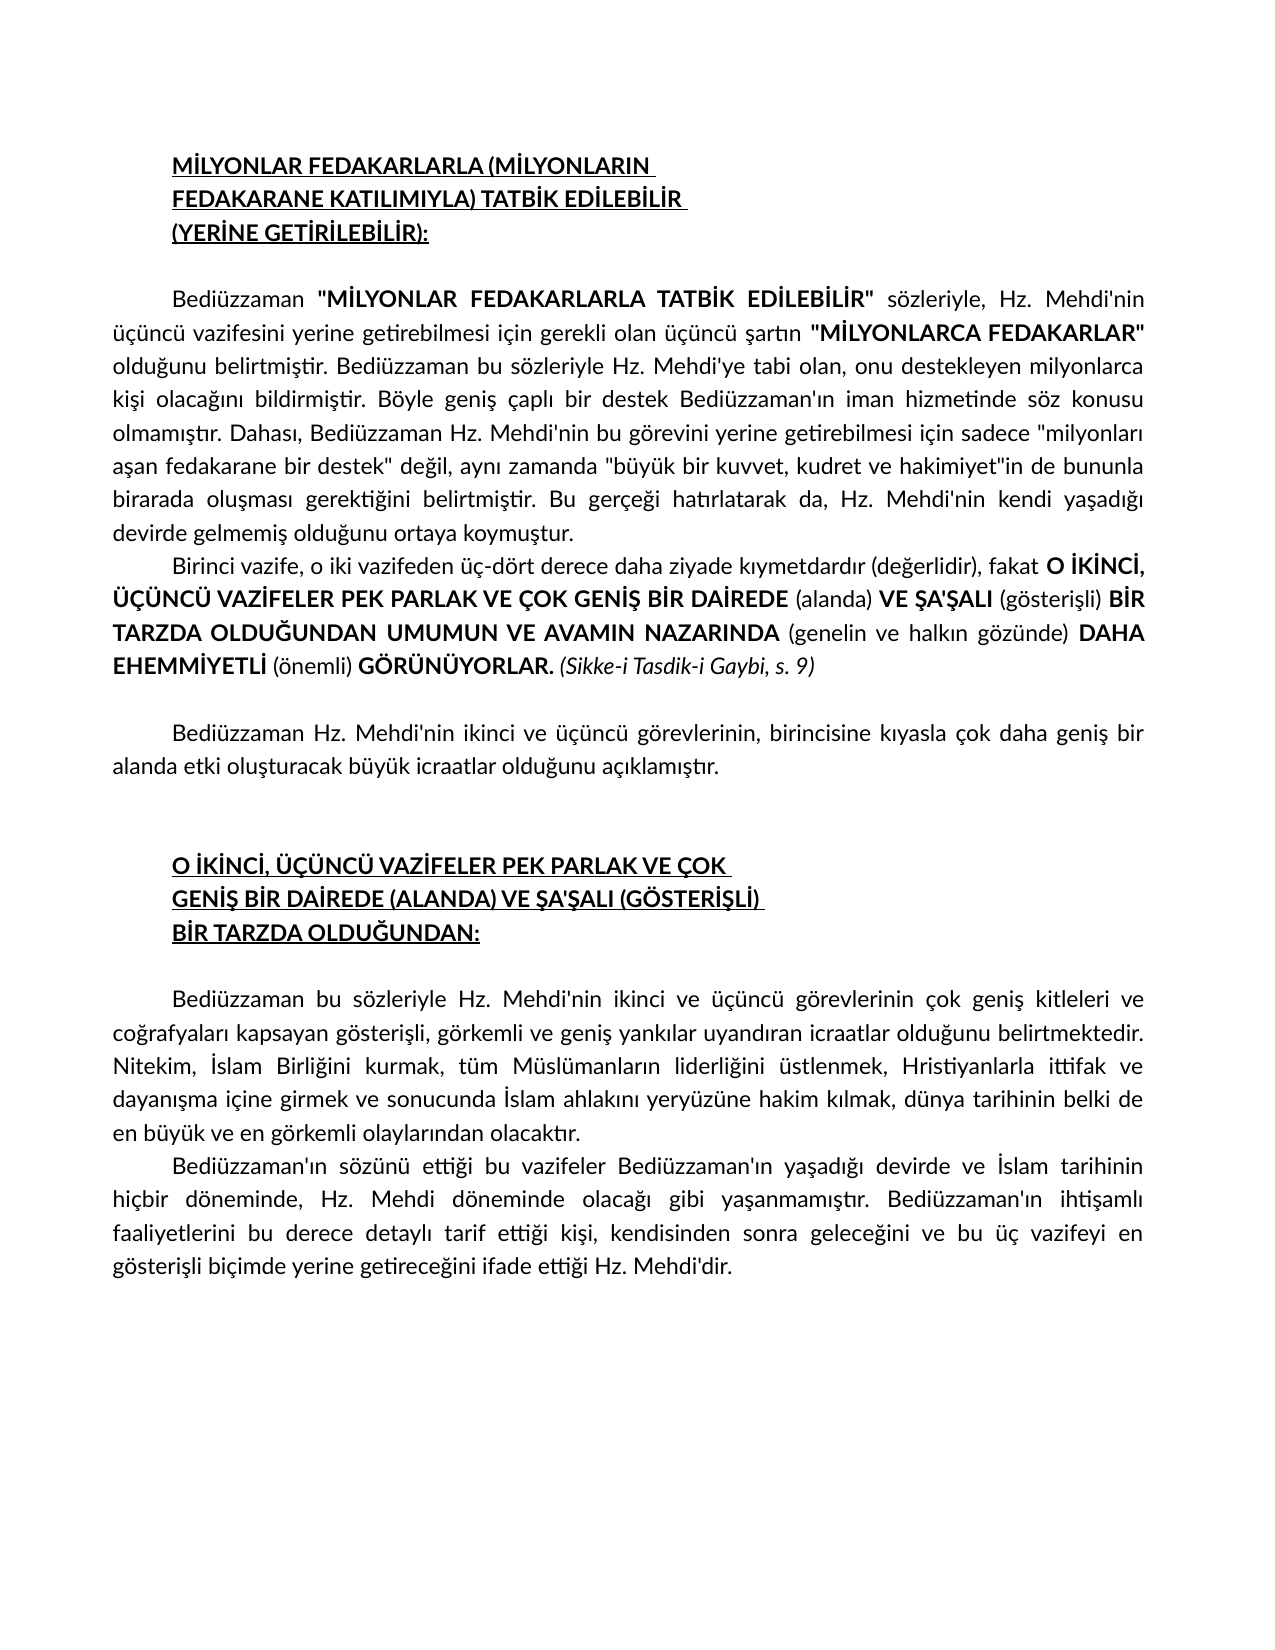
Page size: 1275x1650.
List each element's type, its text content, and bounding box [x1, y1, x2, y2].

text GENİŞ BİR DAİREDE (ALANDA) VE ŞA'ŞALI (GÖSTERİŞLİ) [112, 881, 1145, 914]
text FEDAKARANE KATILIMIYLA) TATBİK EDİLEBİLİR [112, 181, 1145, 214]
text MİLYONLAR FEDAKARLARLA (MİLYONLARIN [112, 148, 1145, 181]
text Bediüzzaman Hz. Mehdi'nin ikinci ve üçüncü görevlerinin, birincisine kıyasla çok daha geniş bir alanda etki oluşturacak büyük icraatlar olduğunu açıklamıştır. [112, 714, 1145, 781]
text Bediüzzaman'ın sözünü ettiği bu vazifeler Bediüzzaman'ın yaşadığı devirde ve İslam tarihinin hiçbir döneminde, Hz. Mehdi döneminde olacağı gibi yaşanmamıştır. Bediüzzaman'ın ihtişamlı faaliyetlerini bu derece detaylı tarif ettiği kişi, kendisinden sonra geleceğini ve bu üç vazifeyi en gösterişli biçimde yerine getireceğini ifade ettiği Hz. Mehdi'dir. [112, 1148, 1145, 1281]
text Bediüzzaman "MİLYONLAR FEDAKARLARLA TATBİK EDİLEBİLİR" sözleriyle, Hz. Mehdi'nin üçüncü vazifesini yerine getirebilmesi için gerekli olan üçüncü şartın "MİLYONLARCA FEDAKARLAR" olduğunu belirtmiştir. Bediüzzaman bu sözleriyle Hz. Mehdi'ye tabi olan, onu destekleyen milyonlarca kişi olacağını bildirmiştir. Böyle geniş çaplı bir destek Bediüzzaman'ın iman hizmetinde söz konusu olmamıştır. Dahası, Bediüzzaman Hz. Mehdi'nin bu görevini yerine getirebilmesi için sadece "milyonları aşan fedakarane bir destek" değil, aynı zamanda "büyük bir kuvvet, kudret ve hakimiyet"in de bununla birarada oluşması gerektiğini belirtmiştir. Bu gerçeği hatırlatarak da, Hz. Mehdi'nin kendi yaşadığı devirde gelmemiş olduğunu ortaya koymuştur. [112, 281, 1145, 548]
text Birinci vazife, o iki vazifeden üç-dört derece daha ziyade kıymetdardır (değerlidir), fakat O İKİNCİ, ÜÇÜNCÜ VAZİFELER PEK PARLAK VE ÇOK GENİŞ BİR DAİREDE (alanda) VE ŞA'ŞALI (gösterişli) BİR TARZDA OLDUĞUNDAN UMUMUN VE AVAMIN NAZARINDA (genelin ve halkın gözünde) DAHA EHEMMİYETLİ (önemli) GÖRÜNÜYORLAR. (Sikke-i Tasdik-i Gaybi, s. 9) [112, 548, 1145, 681]
text (YERİNE GETİRİLEBİLİR): [112, 214, 1145, 248]
text BİR TARZDA OLDUĞUNDAN: [112, 914, 1145, 948]
text Bediüzzaman bu sözleriyle Hz. Mehdi'nin ikinci ve üçüncü görevlerinin çok geniş kitleleri ve coğrafyaları kapsayan gösterişli, görkemli ve geniş yankılar uyandıran icraatlar olduğunu belirtmektedir. Nitekim, İslam Birliğini kurmak, tüm Müslümanların liderliğini üstlenmek, Hristiyanlarla ittifak ve dayanışma içine girmek ve sonucunda İslam ahlakını yeryüzüne hakim kılmak, dünya tarihinin belki de en büyük ve en görkemli olaylarından olacaktır. [112, 981, 1145, 1148]
text O İKİNCİ, ÜÇÜNCÜ VAZİFELER PEK PARLAK VE ÇOK [112, 848, 1145, 881]
